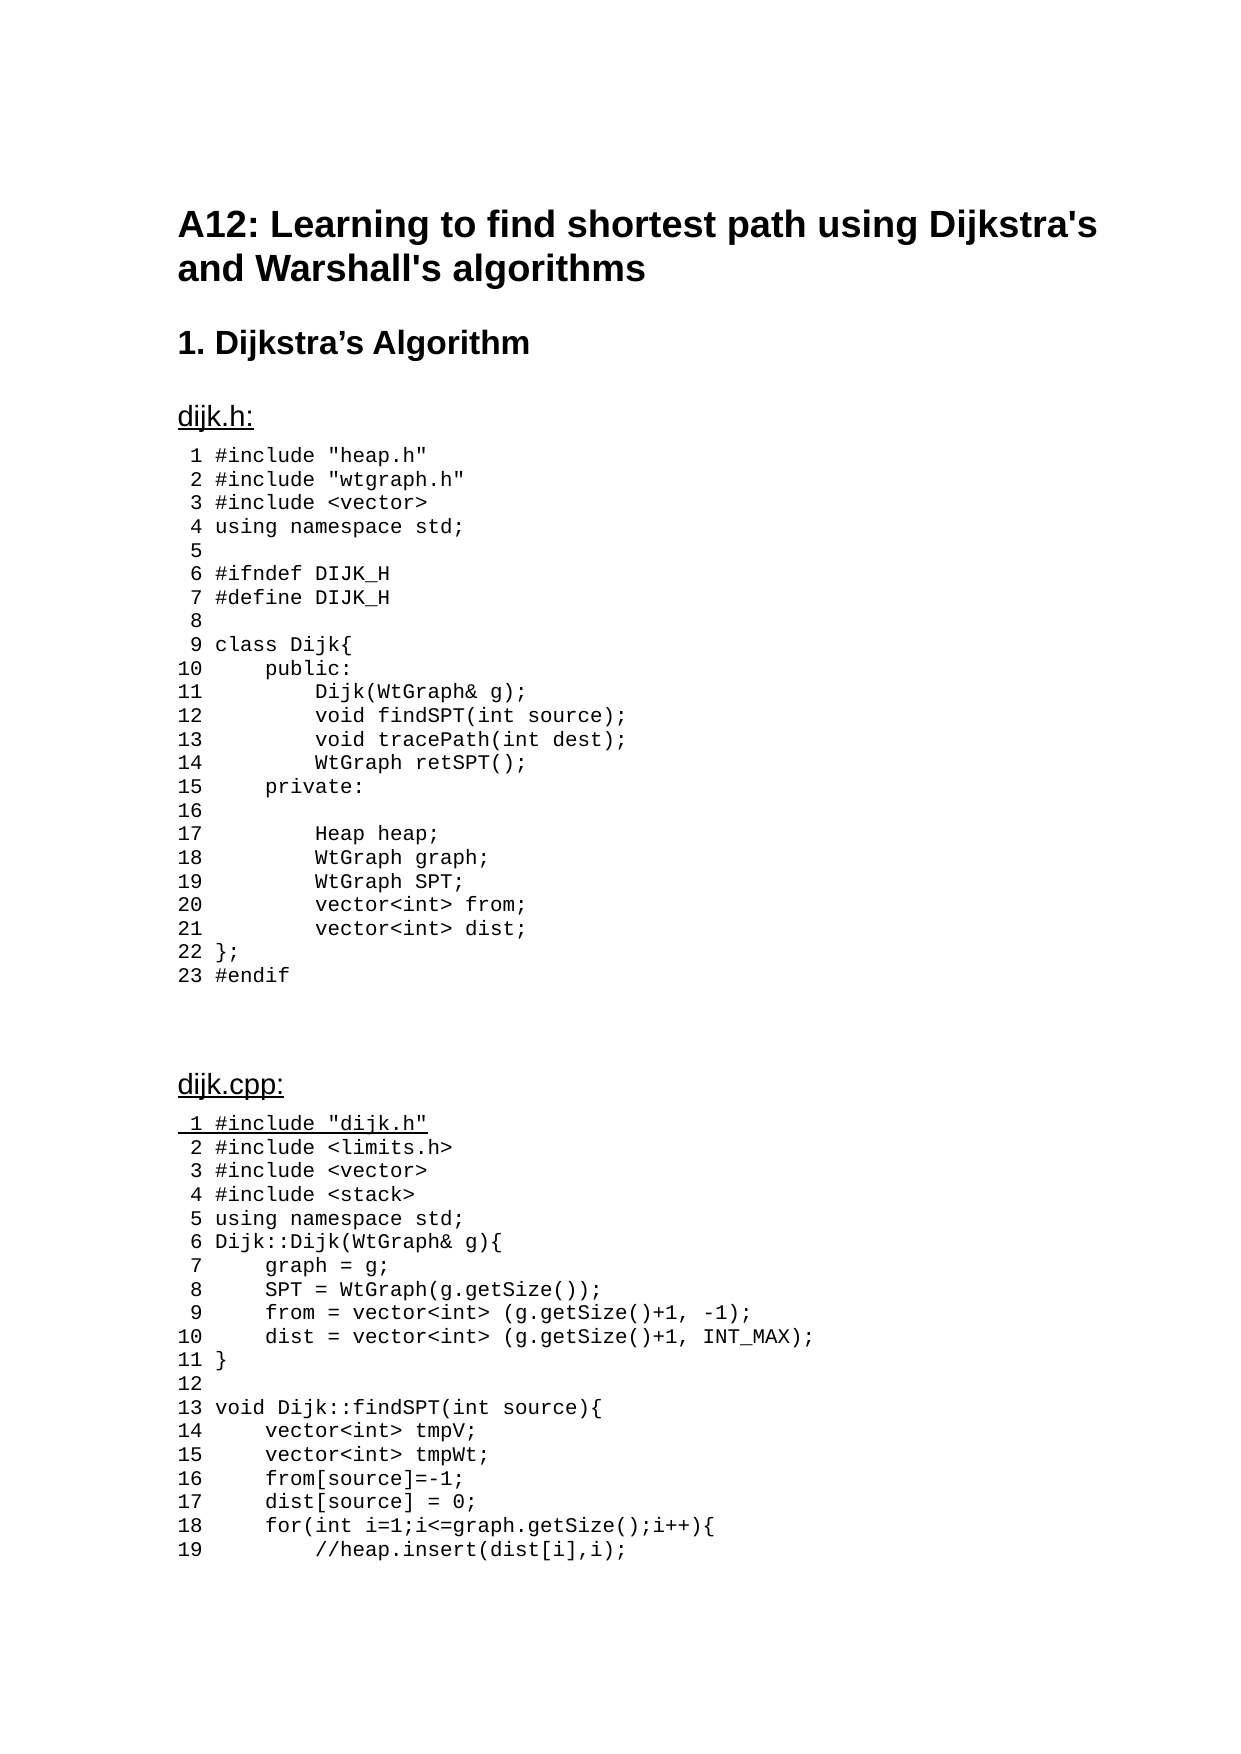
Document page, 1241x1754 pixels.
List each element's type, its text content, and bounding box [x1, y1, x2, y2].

text 13 void tracePath(int dest); [177, 729, 1122, 752]
text 16 [177, 800, 1122, 823]
text 17 dist[source] = 0; [177, 1491, 1122, 1515]
text 12 [177, 1373, 1122, 1397]
text 15 vector<int> tmpWt; [177, 1444, 1122, 1468]
subtitle 1. Dijkstra’s Algorithm [177, 323, 1122, 361]
text 15 private: [177, 776, 1122, 800]
text 18 WtGraph graph; [177, 847, 1122, 871]
text 2 #include <limits.h> [177, 1137, 1122, 1160]
text 4 using namespace std; [177, 516, 1122, 539]
text 1 #include "heap.h" [177, 445, 1122, 469]
text 22 }; [177, 942, 1122, 965]
text 3 #include <vector> [177, 1160, 1122, 1184]
text 5 [177, 539, 1122, 563]
text 6 #ifndef DIJK_H [177, 563, 1122, 587]
text 17 Heap heap; [177, 823, 1122, 847]
text 4 #include <stack> [177, 1184, 1122, 1208]
subtitle A12: Learning to find shortest path using Dijkstra's and Warshall's algorithms [177, 202, 1122, 289]
text 11 } [177, 1349, 1122, 1373]
text 14 vector<int> tmpV; [177, 1420, 1122, 1444]
text 5 using namespace std; [177, 1208, 1122, 1231]
text 13 void Dijk::findSPT(int source){ [177, 1397, 1122, 1420]
text 9 class Dijk{ [177, 634, 1122, 658]
text 8 SPT = WtGraph(g.getSize()); [177, 1278, 1122, 1302]
text 3 #include <vector> [177, 492, 1122, 516]
text 21 vector<int> dist; [177, 918, 1122, 942]
text 23 #endif [177, 965, 1122, 989]
subtitle dijk.h: [177, 399, 1122, 432]
subtitle dijk.cpp: [177, 1067, 1122, 1101]
text 6 Dijk::Dijk(WtGraph& g){ [177, 1231, 1122, 1255]
text 18 for(int i=1;i<=graph.getSize();i++){ [177, 1515, 1122, 1539]
text 11 Dijk(WtGraph& g); [177, 681, 1122, 705]
text 16 from[source]=-1; [177, 1468, 1122, 1491]
text 2 #include "wtgraph.h" [177, 469, 1122, 492]
text 14 WtGraph retSPT(); [177, 752, 1122, 776]
text 10 public: [177, 658, 1122, 681]
text 19 WtGraph SPT; [177, 871, 1122, 894]
text 10 dist = vector<int> (g.getSize()+1, INT_MAX); [177, 1326, 1122, 1349]
text 1 #include "dijk.h" [177, 1113, 1122, 1137]
text 19 //heap.insert(dist[i],i); [177, 1539, 1122, 1562]
text 20 vector<int> from; [177, 894, 1122, 918]
text 12 void findSPT(int source); [177, 705, 1122, 729]
text 7 graph = g; [177, 1255, 1122, 1278]
text 7 #define DIJK_H [177, 587, 1122, 611]
text 9 from = vector<int> (g.getSize()+1, -1); [177, 1302, 1122, 1326]
text 8 [177, 611, 1122, 634]
